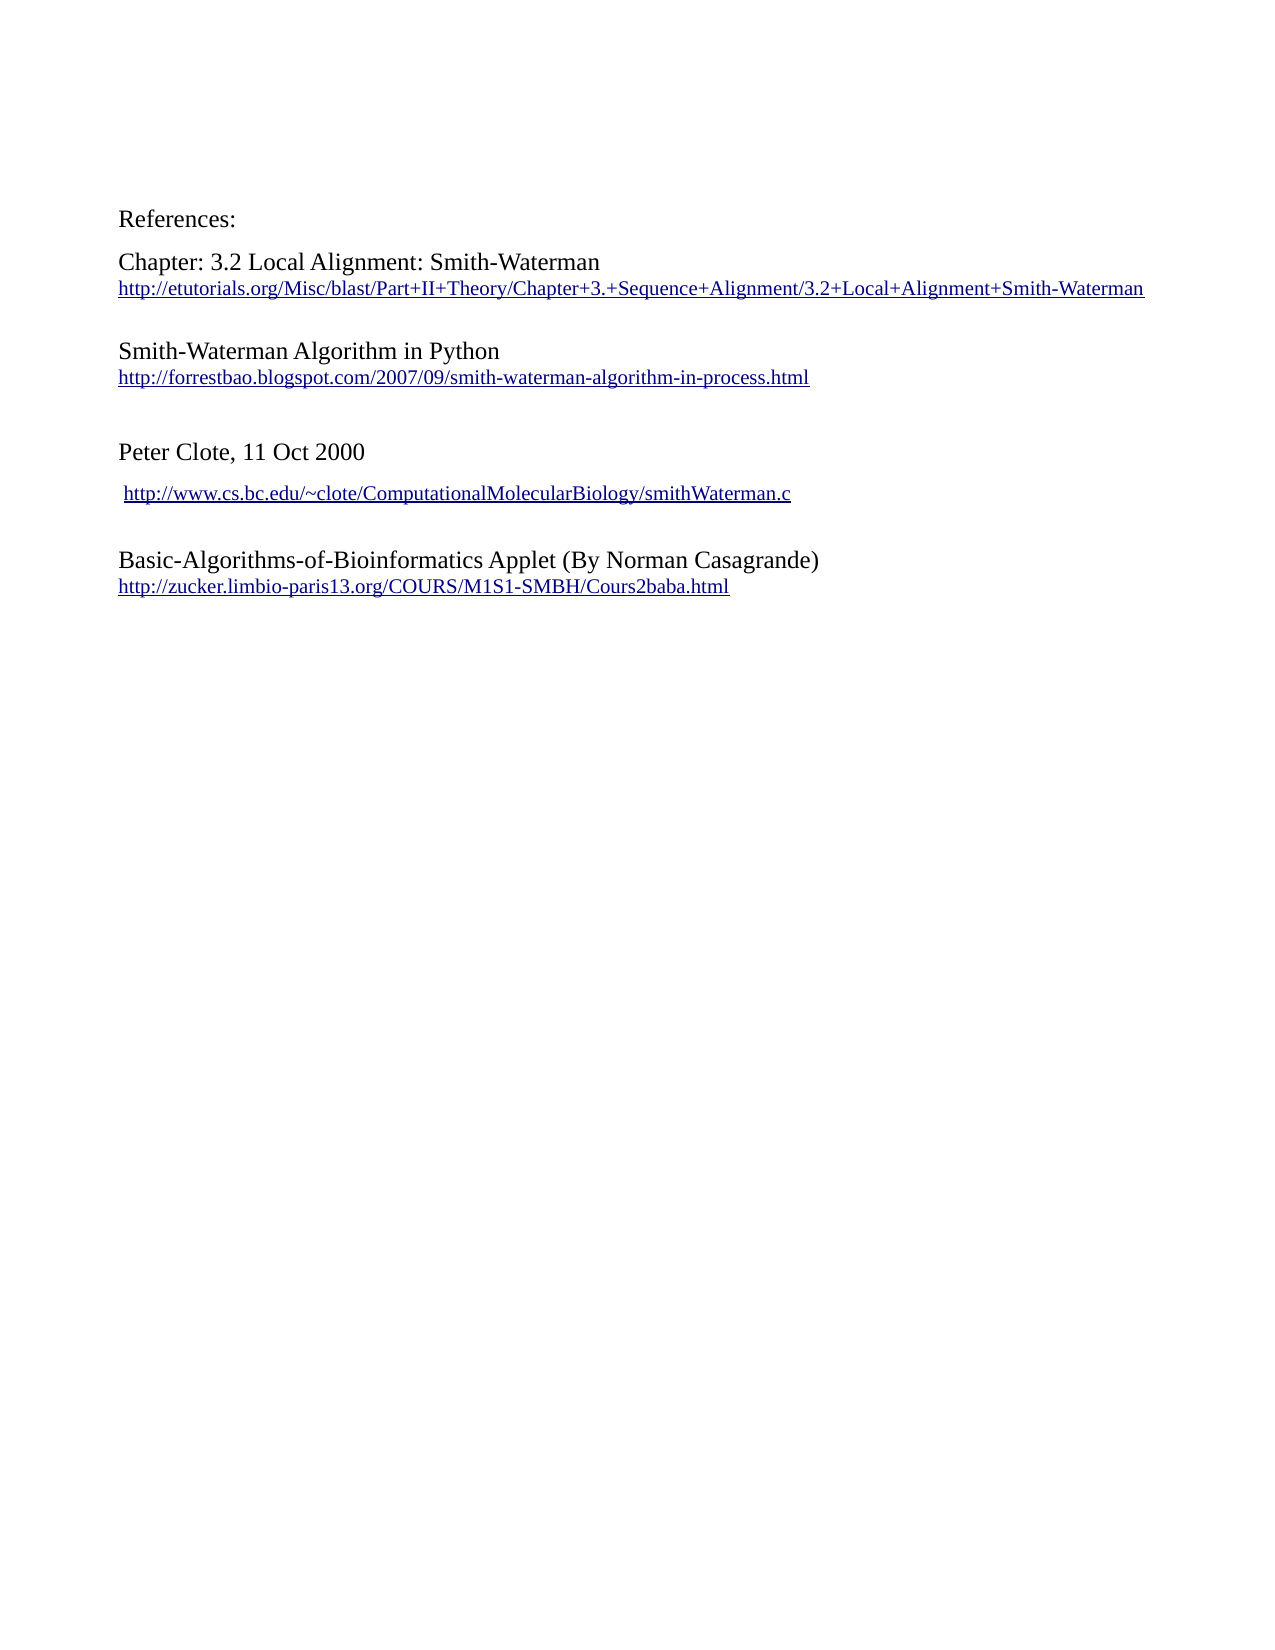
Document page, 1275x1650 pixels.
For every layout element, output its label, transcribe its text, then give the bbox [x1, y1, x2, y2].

text http://etutorials.org/Misc/blast/Part+II+Theory/Chapter+3.+Sequence+Alignment/3.2+Local+Alignment+Smith-Waterman [118, 276, 1157, 300]
text Basic-Algorithms-of-Bioinformatics Applet (By Norman Casagrande) [118, 545, 1157, 574]
text Smith-Waterman Algorithm in Python [118, 336, 1157, 365]
text Peter Clote, 11 Oct 2000 [118, 437, 1157, 466]
text http://zucker.limbio-paris13.org/COURS/M1S1-SMBH/Cours2baba.html [118, 574, 1157, 598]
text http://forrestbao.blogspot.com/2007/09/smith-waterman-algorithm-in-process.html [118, 365, 1157, 389]
text http://www.cs.bc.edu/~clote/ComputationalMolecularBiology/smithWaterman.c [118, 481, 1157, 505]
text References: [118, 204, 1157, 233]
text Chapter: 3.2 Local Alignment: Smith-Waterman [118, 247, 1157, 276]
